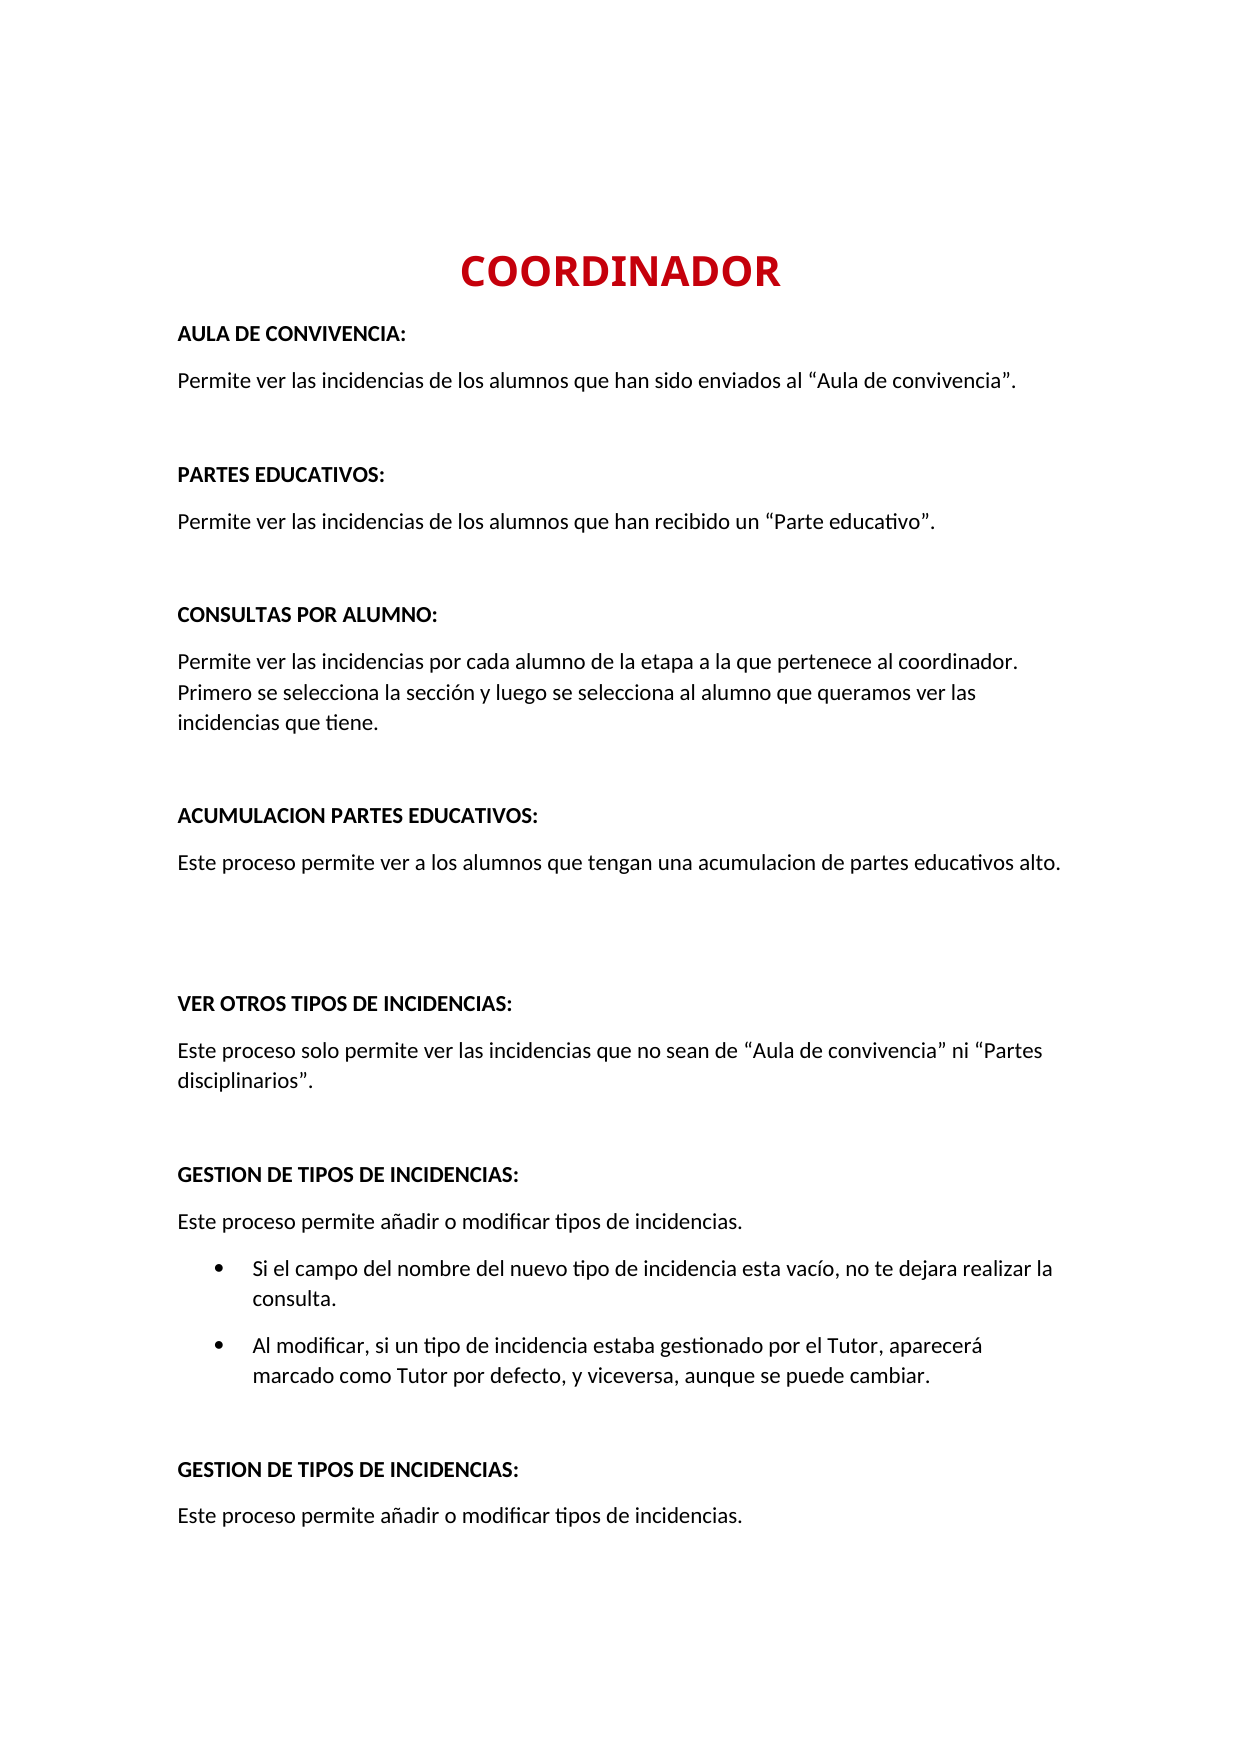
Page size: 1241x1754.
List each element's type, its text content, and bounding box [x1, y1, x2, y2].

text AULA DE CONVIVENCIA: [177, 319, 1063, 347]
text Este proceso permite ver a los alumnos que tengan una acumulacion de partes educativos alto. [177, 848, 1063, 876]
list Si el campo del nombre del nuevo tipo de incidencia esta vacío, no te dejara realizar la consulta. [215, 1254, 1063, 1312]
text Permite ver las incidencias de los alumnos que han recibido un “Parte educativo”. [177, 507, 1063, 535]
text ACUMULACION PARTES EDUCATIVOS: [177, 802, 1063, 829]
text COORDINADOR [177, 241, 1063, 298]
text Este proceso permite añadir o modificar tipos de incidencias. [177, 1207, 1063, 1235]
text VER OTROS TIPOS DE INCIDENCIAS: [177, 989, 1063, 1017]
text Permite ver las incidencias de los alumnos que han sido enviados al “Aula de convivencia”. [177, 366, 1063, 394]
text CONSULTAS POR ALUMNO: [177, 601, 1063, 628]
text Este proceso solo permite ver las incidencias que no sean de “Aula de convivencia” ni “Partes disciplinarios”. [177, 1036, 1063, 1094]
list Al modificar, si un tipo de incidencia estaba gestionado por el Tutor, aparecerá marcado como Tutor por defecto, y viceversa, aunque se puede cambiar. [215, 1331, 1063, 1389]
text Permite ver las incidencias por cada alumno de la etapa a la que pertenece al coordinador. Primero se selecciona la sección y luego se selecciona al alumno que queramos ver las incidencias que tiene. [177, 647, 1063, 736]
text GESTION DE TIPOS DE INCIDENCIAS: [177, 1455, 1063, 1483]
text GESTION DE TIPOS DE INCIDENCIAS: [177, 1160, 1063, 1188]
text PARTES EDUCATIVOS: [177, 460, 1063, 488]
text Este proceso permite añadir o modificar tipos de incidencias. [177, 1502, 1063, 1529]
